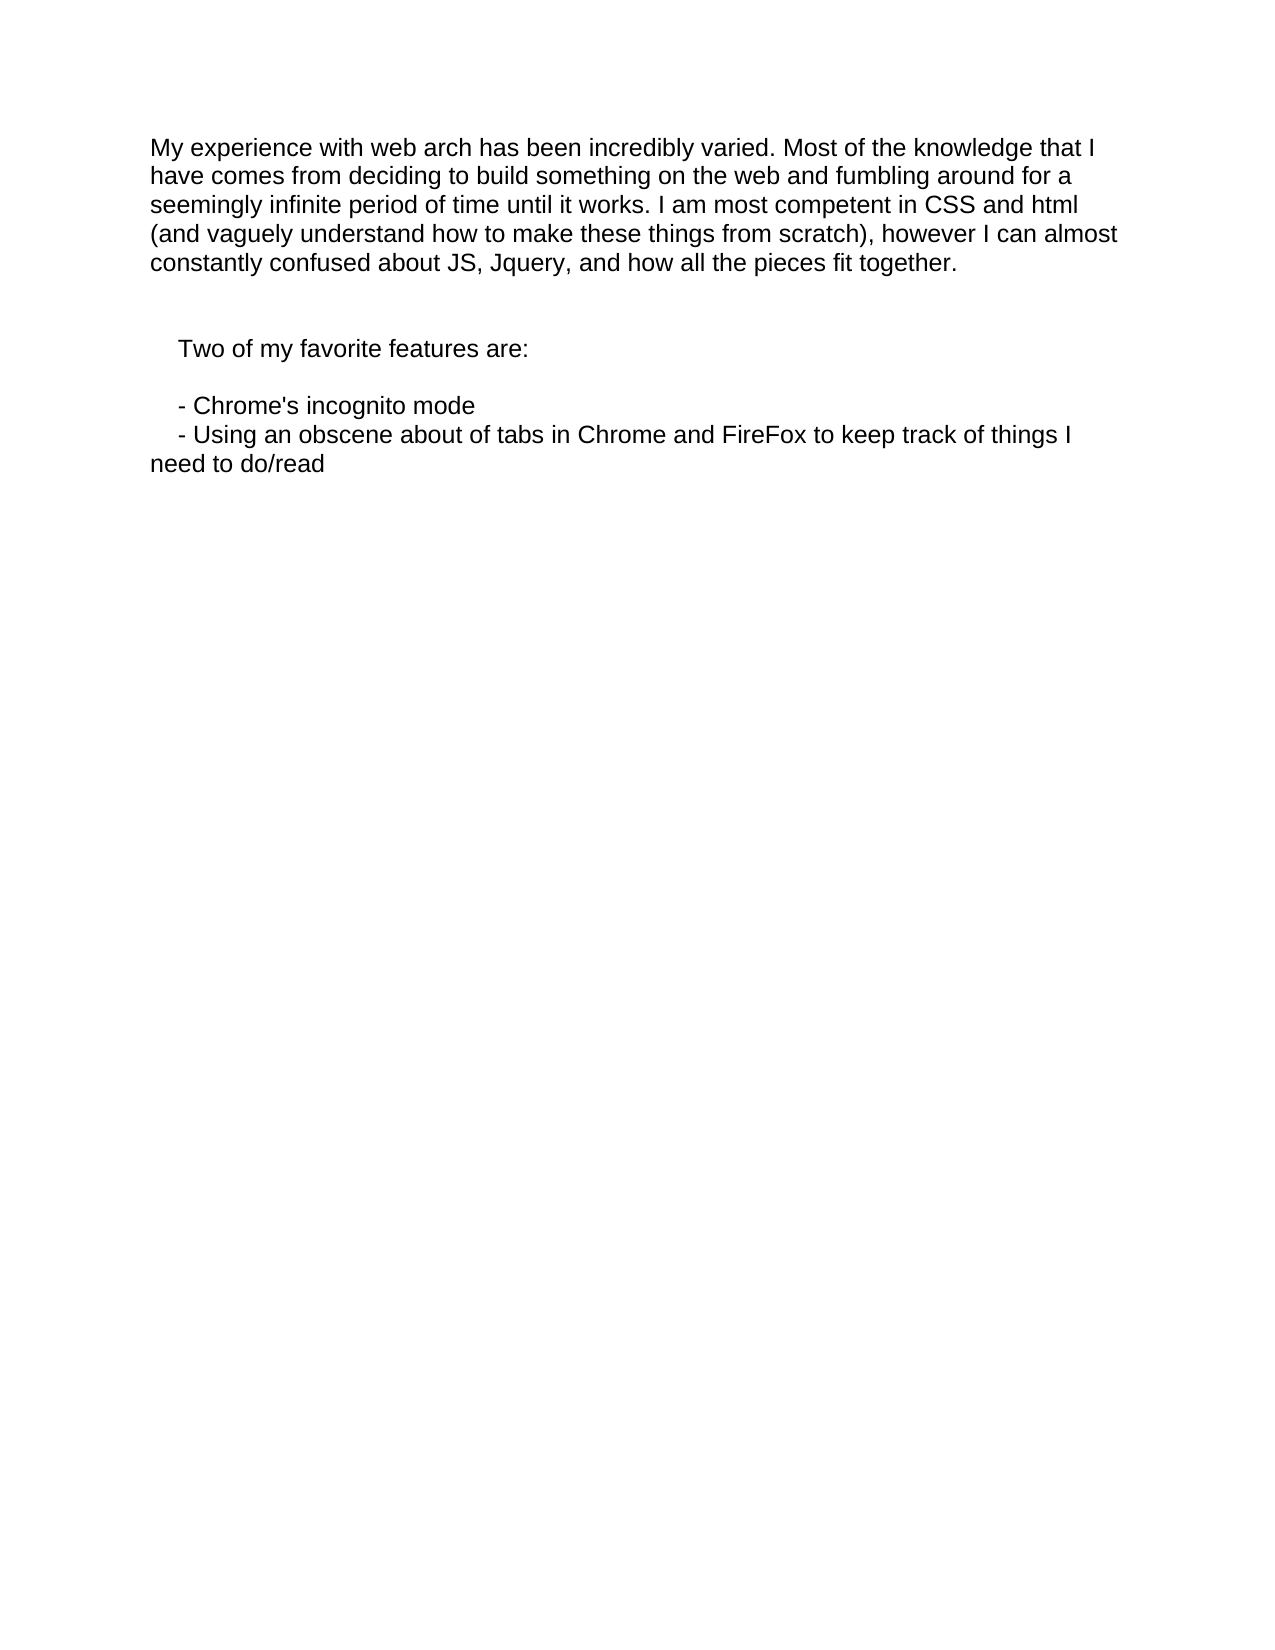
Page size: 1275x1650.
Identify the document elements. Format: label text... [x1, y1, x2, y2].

text - Chrome's incognito mode [150, 391, 1125, 420]
text - Using an obscene about of tabs in Chrome and FireFox to keep track of things I need to do/read [150, 420, 1125, 477]
text My experience with web arch has been incredibly varied. Most of the knowledge that I have comes from deciding to build something on the web and fumbling around for a seemingly infinite period of time until it works. I am most competent in CSS and html (and vaguely understand how to make these things from scratch), however I can almost constantly confused about JS, Jquery, and how all the pieces fit together. [150, 132, 1125, 276]
text Two of my favorite features are: [150, 334, 1125, 362]
